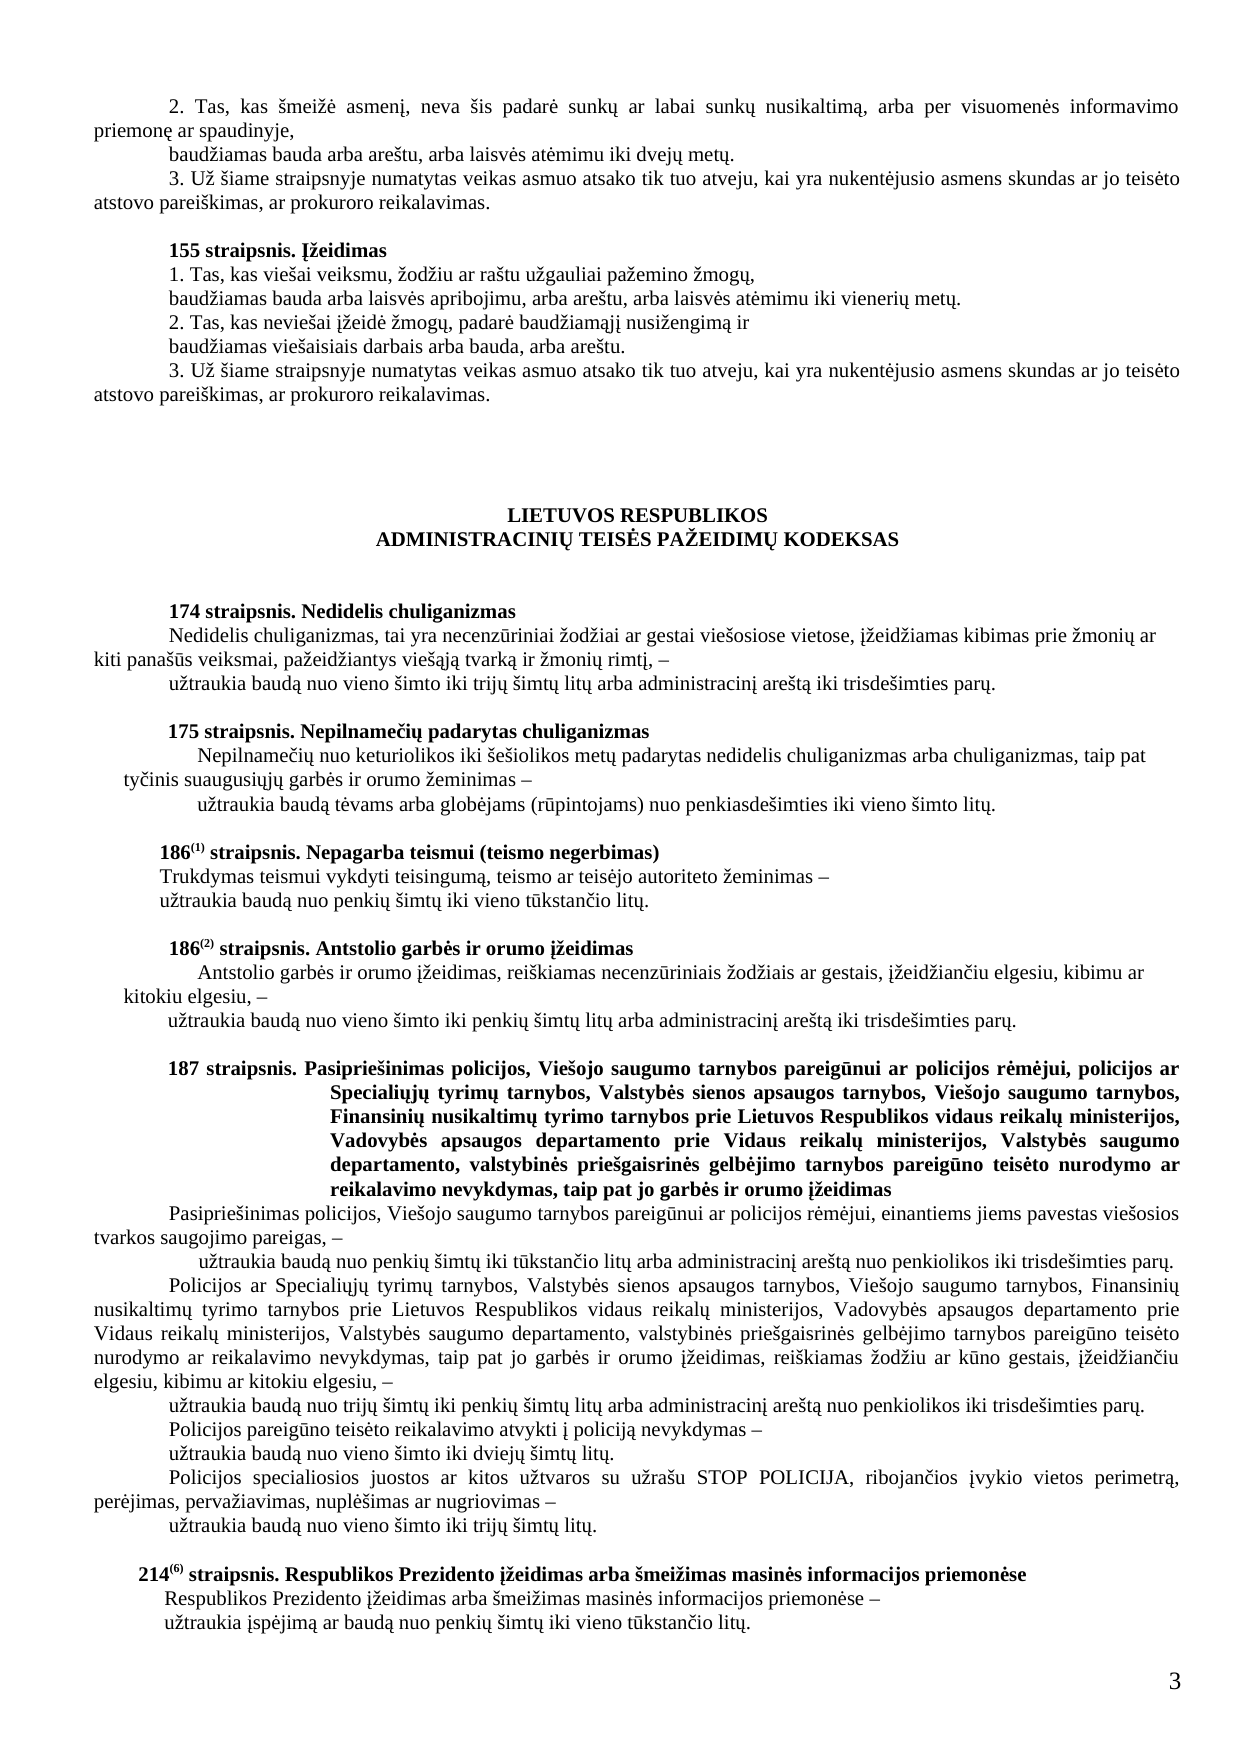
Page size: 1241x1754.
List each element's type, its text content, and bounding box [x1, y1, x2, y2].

text 2. Tas, kas šmeižė asmenį, neva šis padarė sunkų ar labai sunkų nusikaltimą, arba per visuomenės informavimo priemonę ar spaudinyje, [94, 94, 1181, 142]
text 186(1) straipsnis. Nepagarba teismui (teismo negerbimas) [94, 839, 1181, 864]
text ADMINISTRACINIŲ TEISĖS PAŽEIDIMŲ KODEKSAS [94, 527, 1181, 551]
text 3. Už šiame straipsnyje numatytas veikas asmuo atsako tik tuo atveju, kai yra nukentėjusio asmens skundas ar jo teisėto atstovo pareiškimas, ar prokuroro reikalavimas. [94, 358, 1181, 406]
text Nepilnamečių nuo keturiolikos iki šešiolikos metų padarytas nedidelis chuliganizmas arba chuliganizmas, taip pat tyčinis suaugusiųjų garbės ir orumo žeminimas – [123, 743, 1181, 791]
text užtraukia baudą tėvams arba globėjams (rūpintojams) nuo penkiasdešimties iki vieno šimto litų. [123, 791, 1181, 816]
text Policijos ar Specialiųjų tyrimų tarnybos, Valstybės sienos apsaugos tarnybos, Viešojo saugumo tarnybos, Finansinių nusikaltimų tyrimo tarnybos prie Lietuvos Respublikos vidaus reikalų ministerijos, Vadovybės apsaugos departamento prie Vidaus reikalų ministerijos, Valstybės saugumo departamento, valstybinės priešgaisrinės gelbėjimo tarnybos pareigūno teisėto nurodymo ar reikalavimo nevykdymas, taip pat jo garbės ir orumo įžeidimas, reiškiamas žodžiu ar kūno gestais, įžeidžiančiu elgesiu, kibimu ar kitokiu elgesiu, – [94, 1273, 1181, 1393]
text 3. Už šiame straipsnyje numatytas veikas asmuo atsako tik tuo atveju, kai yra nukentėjusio asmens skundas ar jo teisėto atstovo pareiškimas, ar prokuroro reikalavimas. [94, 166, 1181, 214]
text Antstolio garbės ir orumo įžeidimas, reiškiamas necenzūriniais žodžiais ar gestais, įžeidžiančiu elgesiu, kibimu ar kitokiu elgesiu, – [123, 960, 1181, 1008]
text užtraukia baudą nuo vieno šimto iki trijų šimtų litų. [94, 1513, 1181, 1537]
text užtraukia baudą nuo vieno šimto iki dviejų šimtų litų. [94, 1441, 1181, 1465]
text užtraukia baudą nuo penkių šimtų iki vieno tūkstančio litų. [94, 888, 1181, 912]
text 155 straipsnis. Įžeidimas [94, 238, 1181, 262]
text baudžiamas bauda arba laisvės apribojimu, arba areštu, arba laisvės atėmimu iki vienerių metų. [94, 286, 1181, 310]
text Nedidelis chuliganizmas, tai yra necenzūriniai žodžiai ar gestai viešosiose vietose, įžeidžiamas kibimas prie žmonių ar kiti panašūs veiksmai, pažeidžiantys viešąją tvarką ir žmonių rimtį, – [94, 623, 1181, 671]
text 174 straipsnis. Nedidelis chuliganizmas [94, 599, 1181, 623]
text 1. Tas, kas viešai veiksmu, žodžiu ar raštu užgauliai pažemino žmogų, [94, 262, 1181, 286]
text Respublikos Prezidento įžeidimas arba šmeižimas masinės informacijos priemonėse – [94, 1586, 1181, 1609]
text užtraukia baudą nuo vieno šimto iki trijų šimtų litų arba administracinį areštą iki trisdešimties parų. [94, 671, 1181, 695]
text Trukdymas teismui vykdyti teisingumą, teismo ar teisėjo autoriteto žeminimas – [94, 864, 1181, 888]
text užtraukia įspėjimą ar baudą nuo penkių šimtų iki vieno tūkstančio litų. [94, 1609, 1181, 1634]
text LIETUVOS RESPUBLIKOS [94, 503, 1181, 527]
text užtraukia baudą nuo vieno šimto iki penkių šimtų litų arba administracinį areštą iki trisdešimties parų. [94, 1008, 1181, 1032]
text 214(6) straipsnis. Respublikos Prezidento įžeidimas arba šmeižimas masinės informacijos priemonėse [94, 1561, 1181, 1586]
text užtraukia baudą nuo trijų šimtų iki penkių šimtų litų arba administracinį areštą nuo penkiolikos iki trisdešimties parų. [94, 1393, 1181, 1417]
text baudžiamas bauda arba areštu, arba laisvės atėmimu iki dvejų metų. [94, 142, 1181, 166]
text užtraukia baudą nuo penkių šimtų iki tūkstančio litų arba administracinį areštą nuo penkiolikos iki trisdešimties parų. [123, 1249, 1181, 1273]
text Policijos specialiosios juostos ar kitos užtvaros su užrašu STOP POLICIJA, ribojančios įvykio vietos perimetrą, perėjimas, pervažiavimas, nuplėšimas ar nugriovimas – [94, 1465, 1181, 1513]
text baudžiamas viešaisiais darbais arba bauda, arba areštu. [94, 334, 1181, 358]
text 2. Tas, kas neviešai įžeidė žmogų, padarė baudžiamąjį nusižengimą ir [94, 310, 1181, 334]
text Policijos pareigūno teisėto reikalavimo atvykti į policiją nevykdymas – [94, 1417, 1181, 1441]
text 175 straipsnis. Nepilnamečių padarytas chuliganizmas [94, 719, 1181, 743]
text Pasipriešinimas policijos, Viešojo saugumo tarnybos pareigūnui ar policijos rėmėjui, einantiems jiems pavestas viešosios tvarkos saugojimo pareigas, – [94, 1201, 1181, 1249]
text 186(2) straipsnis. Antstolio garbės ir orumo įžeidimas [94, 936, 1181, 960]
text 187 straipsnis. Pasipriešinimas policijos, Viešojo saugumo tarnybos pareigūnui ar policijos rėmėjui, policijos ar Specialiųjų tyrimų tarnybos, Valstybės sienos apsaugos tarnybos, Viešojo saugumo tarnybos, Finansinių nusikaltimų tyrimo tarnybos prie Lietuvos Respublikos vidaus reikalų ministerijos, Vadovybės apsaugos departamento prie Vidaus reikalų ministerijos, Valstybės saugumo departamento, valstybinės priešgaisrinės gelbėjimo tarnybos pareigūno teisėto nurodymo ar reikalavimo nevykdymas, taip pat jo garbės ir orumo įžeidimas [168, 1056, 1181, 1201]
